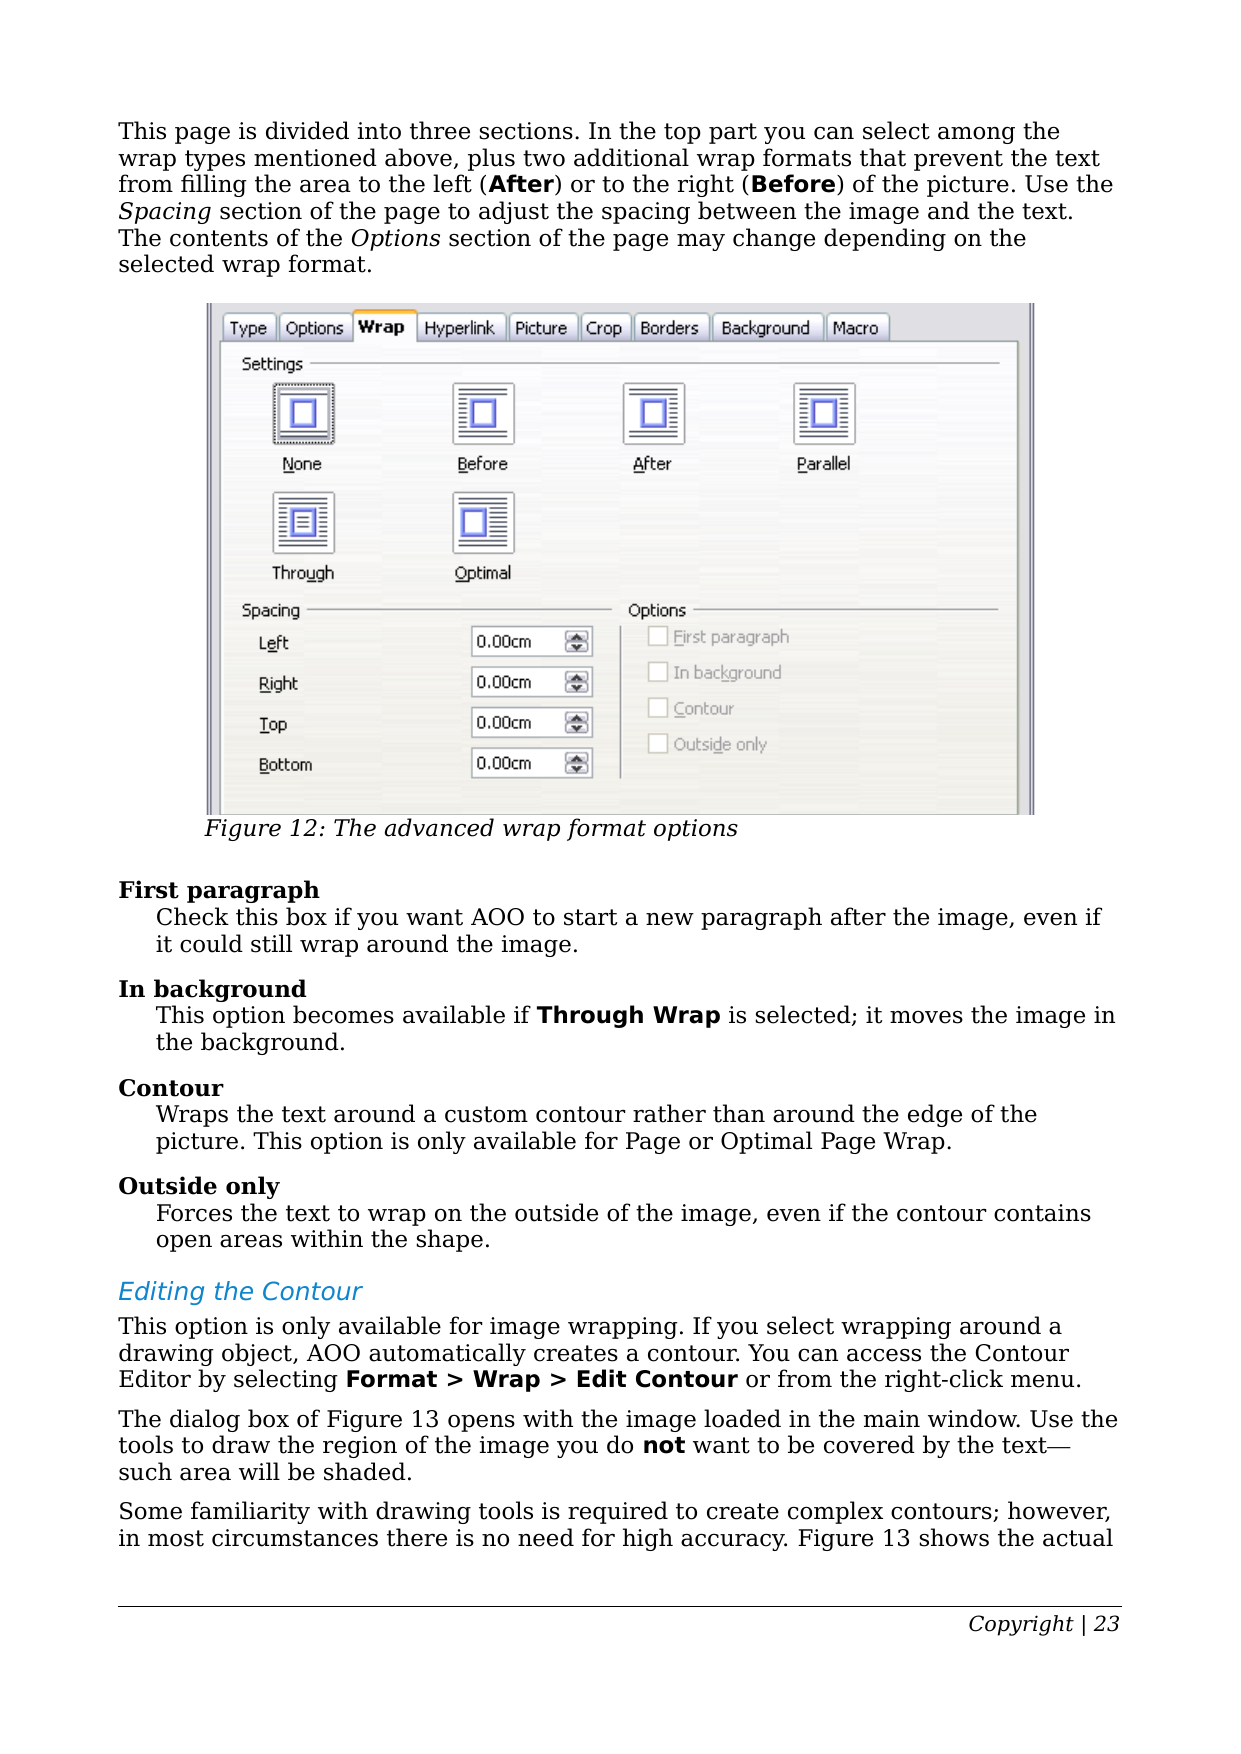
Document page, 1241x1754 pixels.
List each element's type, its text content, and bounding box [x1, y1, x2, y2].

text Contour [118, 1074, 1122, 1101]
text This page is divided into three sections. In the top part you can select among the wrap types mentioned above, plus two additional wrap formats that prevent the text from filling the area to the left (After) or to the right (Before) of the picture. Use the Spacing section of the page to adjust the spacing between the image and the text. The contents of the Options section of the page may change depending on the selected wrap format. [118, 118, 1122, 278]
text First paragraph [118, 877, 1122, 904]
text The dialog box of Figure 13 opens with the image loaded in the main window. Use the tools to draw the region of the image you do not want to be covered by the text—such area will be shaded. [118, 1406, 1122, 1486]
text Outside only [118, 1173, 1122, 1200]
text This option is only available for image wrapping. If you select wrapping around a drawing object, AOO automatically creates a contour. You can access the Contour Editor by selecting Format > Wrap > Edit Contour or from the right-click menu. [118, 1313, 1122, 1393]
text In background [118, 976, 1122, 1003]
text Some familiarity with drawing tools is required to create complex contours; however, in most circumstances there is no need for high accuracy. Figure 13 shows the actual [118, 1498, 1122, 1552]
picture [204, 303, 1036, 815]
subtitle Editing the Contour [118, 1278, 1122, 1307]
text This option becomes available if Through Wrap is selected; it moves the image in the background. [156, 1003, 1122, 1056]
text Wraps the text around a custom contour rather than around the edge of the picture. This option is only available for Page or Optimal Page Wrap. [156, 1101, 1122, 1155]
text Check this box if you want AOO to start a new paragraph after the image, even if it could still wrap around the image. [156, 904, 1122, 957]
text Figure 12: The advanced wrap format options [204, 815, 1036, 841]
text Forces the text to wrap on the outside of the image, even if the contour contains open areas within the shape. [156, 1200, 1122, 1253]
